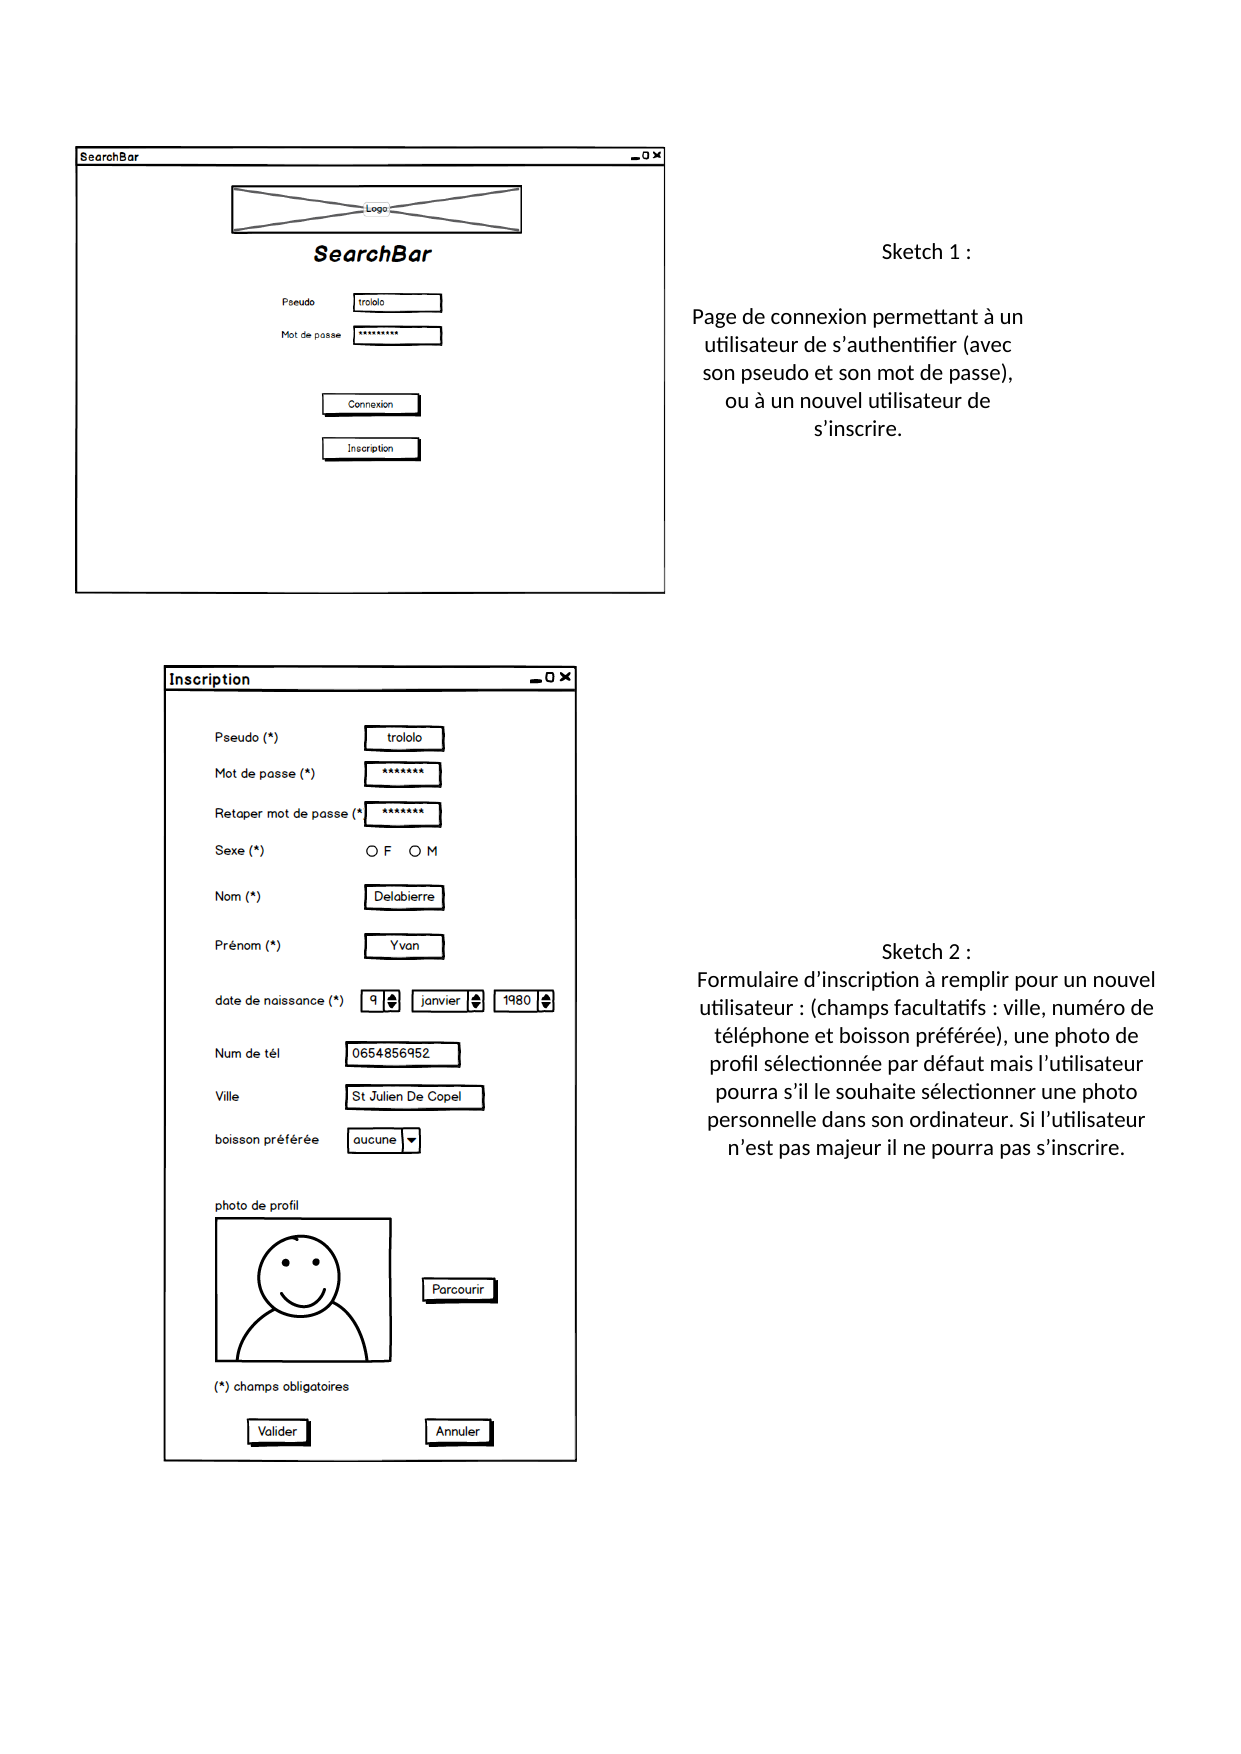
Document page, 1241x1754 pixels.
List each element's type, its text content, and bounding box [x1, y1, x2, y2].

table_header Sketch 1 : [677, 75, 1176, 666]
table_header Page de connexion permettant à un utilisateur de s’authentifier (avec son pseudo et son mot de passe), ou à un nouvel utilisateur de s’inscrire. [688, 291, 1028, 454]
picture [163, 665, 577, 1462]
picture [75, 146, 666, 594]
table_cell [64, 666, 163, 1461]
table_cell Sketch 2 : Formulaire d’inscription à remplir pour un nouvel utilisateur : (champs facultatifs : ville, numéro de téléphone et boisson préférée), une photo de profil sélectionnée par défaut mais l’utilisateur pourra s’il le souhaite sélectionner une photo personnelle dans son ordinateur. Si l’utilisateur n’est pas majeur il ne pourra pas s’inscrire. [677, 666, 1176, 1461]
table_cell [577, 666, 677, 1461]
table_header [64, 75, 677, 666]
